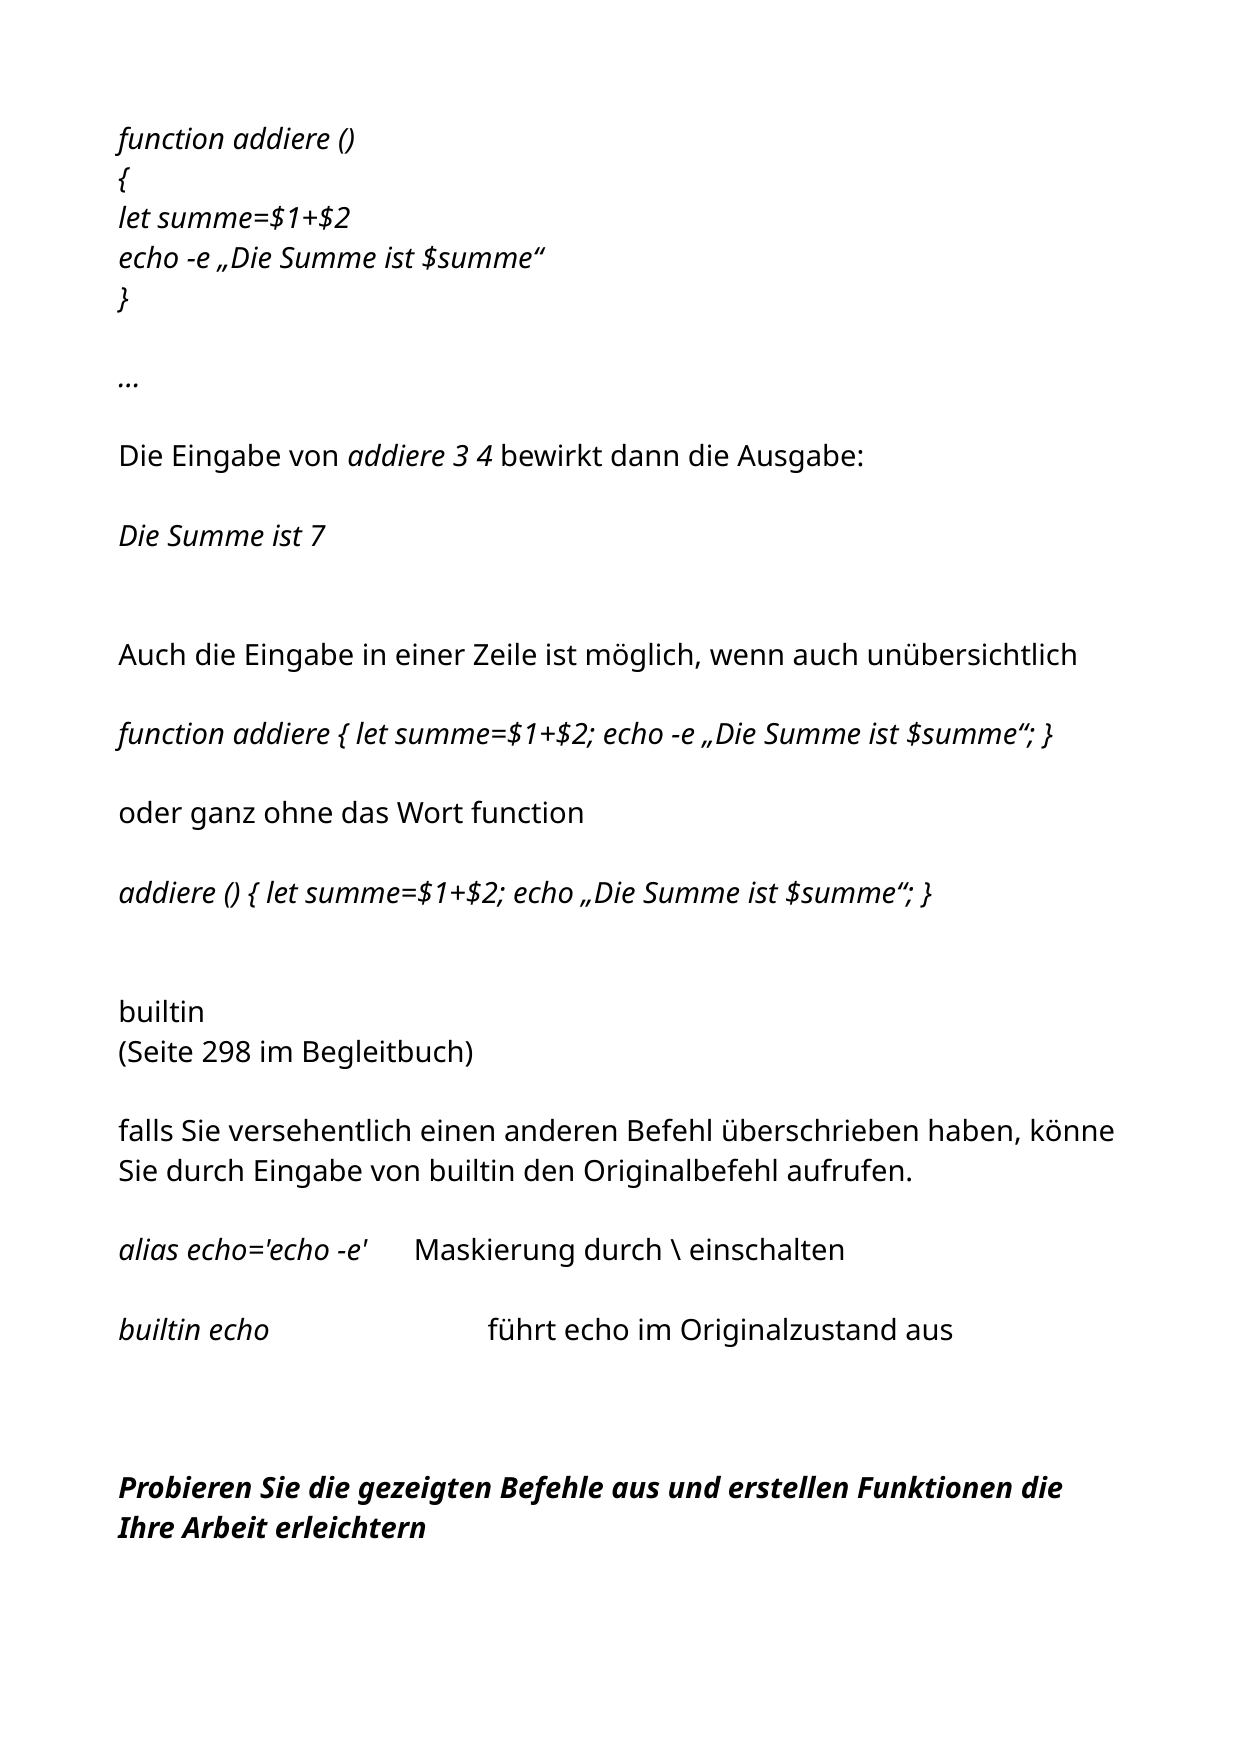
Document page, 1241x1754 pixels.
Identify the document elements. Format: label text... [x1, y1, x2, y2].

text function addiere () { let summe=$1+$2 echo -e „Die Summe ist $summe“ } … Die Eingabe von addiere 3 4 bewirkt dann die Ausgabe: Die Summe ist 7 Auch die Eingabe in einer Zeile ist möglich, wenn auch unübersichtlich function addiere { let summe=$1+$2; echo -e „Die Summe ist $summe“; } oder ganz ohne das Wort function addiere () { let summe=$1+$2; echo „Die Summe ist $summe“; } builtin (Seite 298 im Begleitbuch) falls Sie versehentlich einen anderen Befehl überschrieben haben, könne Sie durch Eingabe von builtin den Originalbefehl aufrufen. alias echo='echo -e' Maskierung durch \ einschalten builtin echo führt echo im Originalzustand aus Probieren Sie die gezeigten Befehle aus und erstellen Funktionen die Ihre Arbeit erleichtern [118, 118, 1122, 1547]
